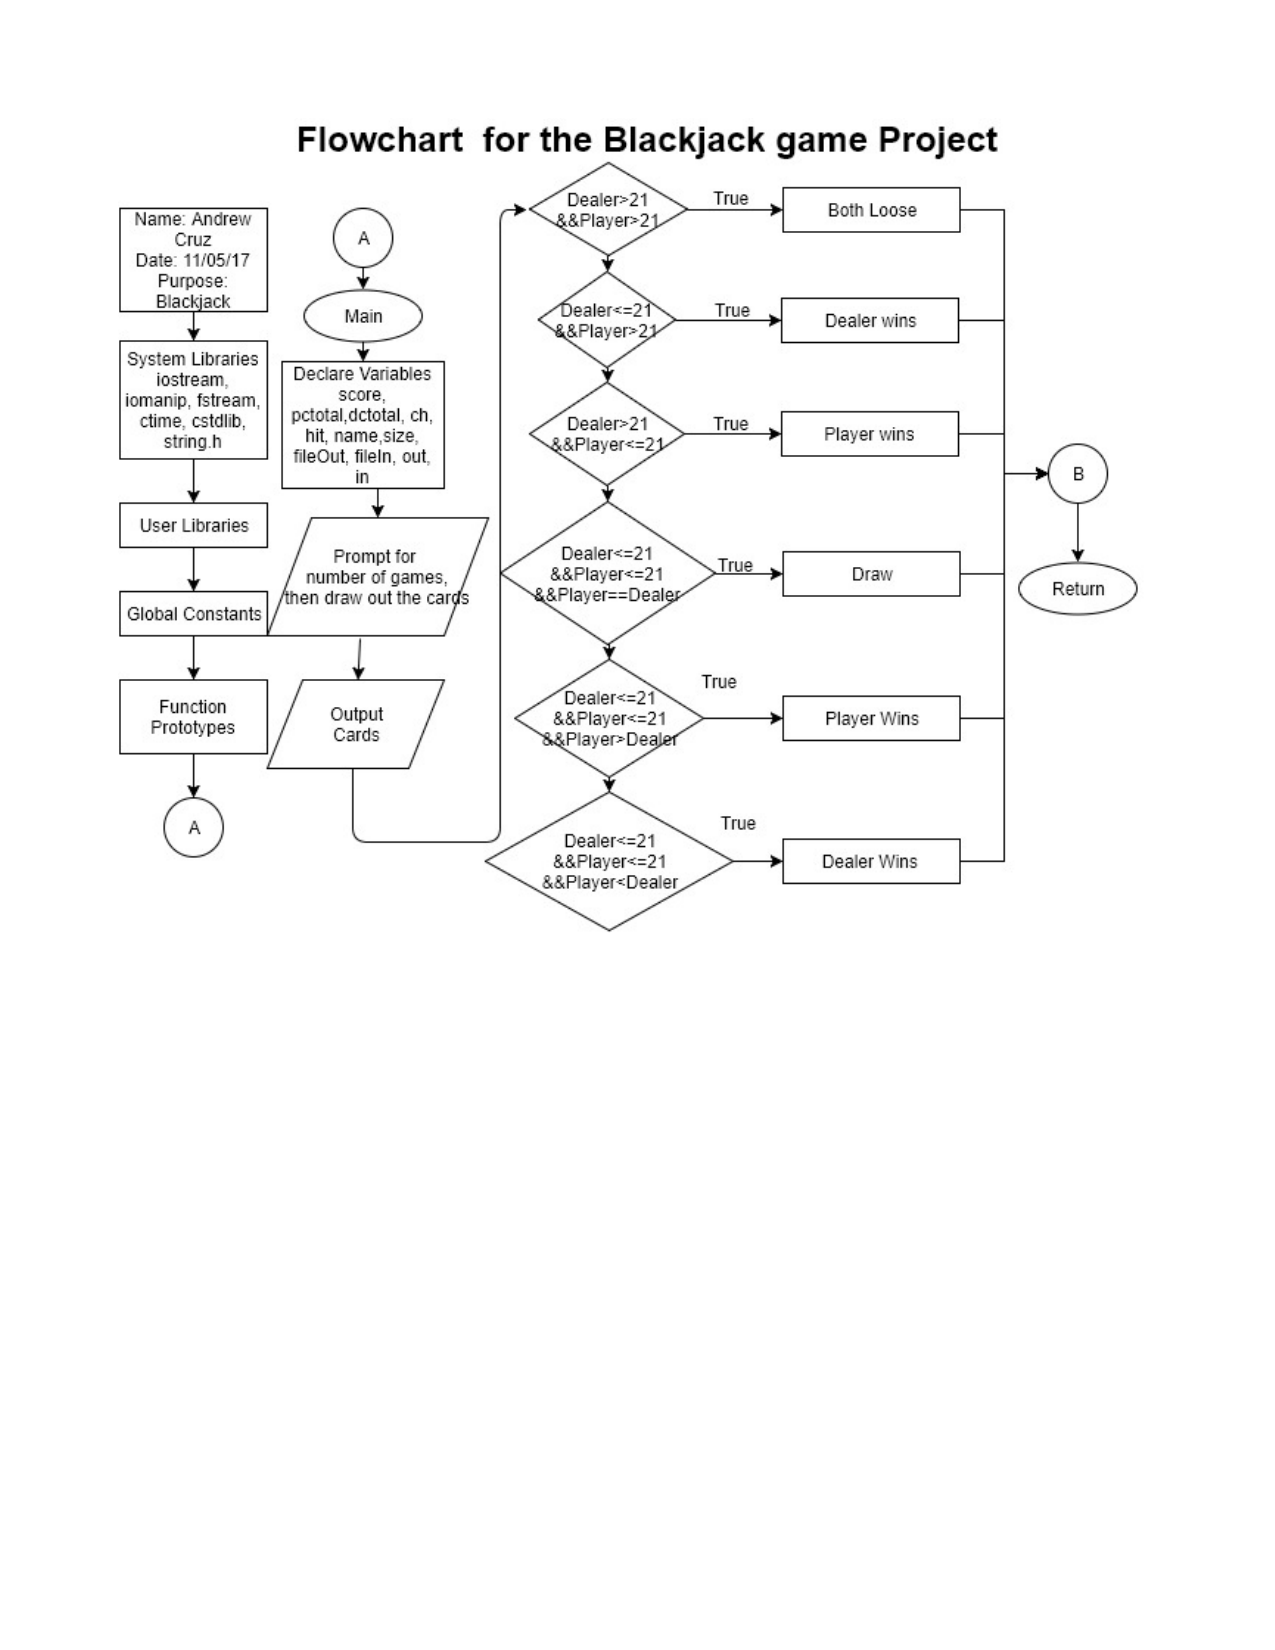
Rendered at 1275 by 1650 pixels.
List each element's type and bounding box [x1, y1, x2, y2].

picture [118, 118, 1157, 933]
